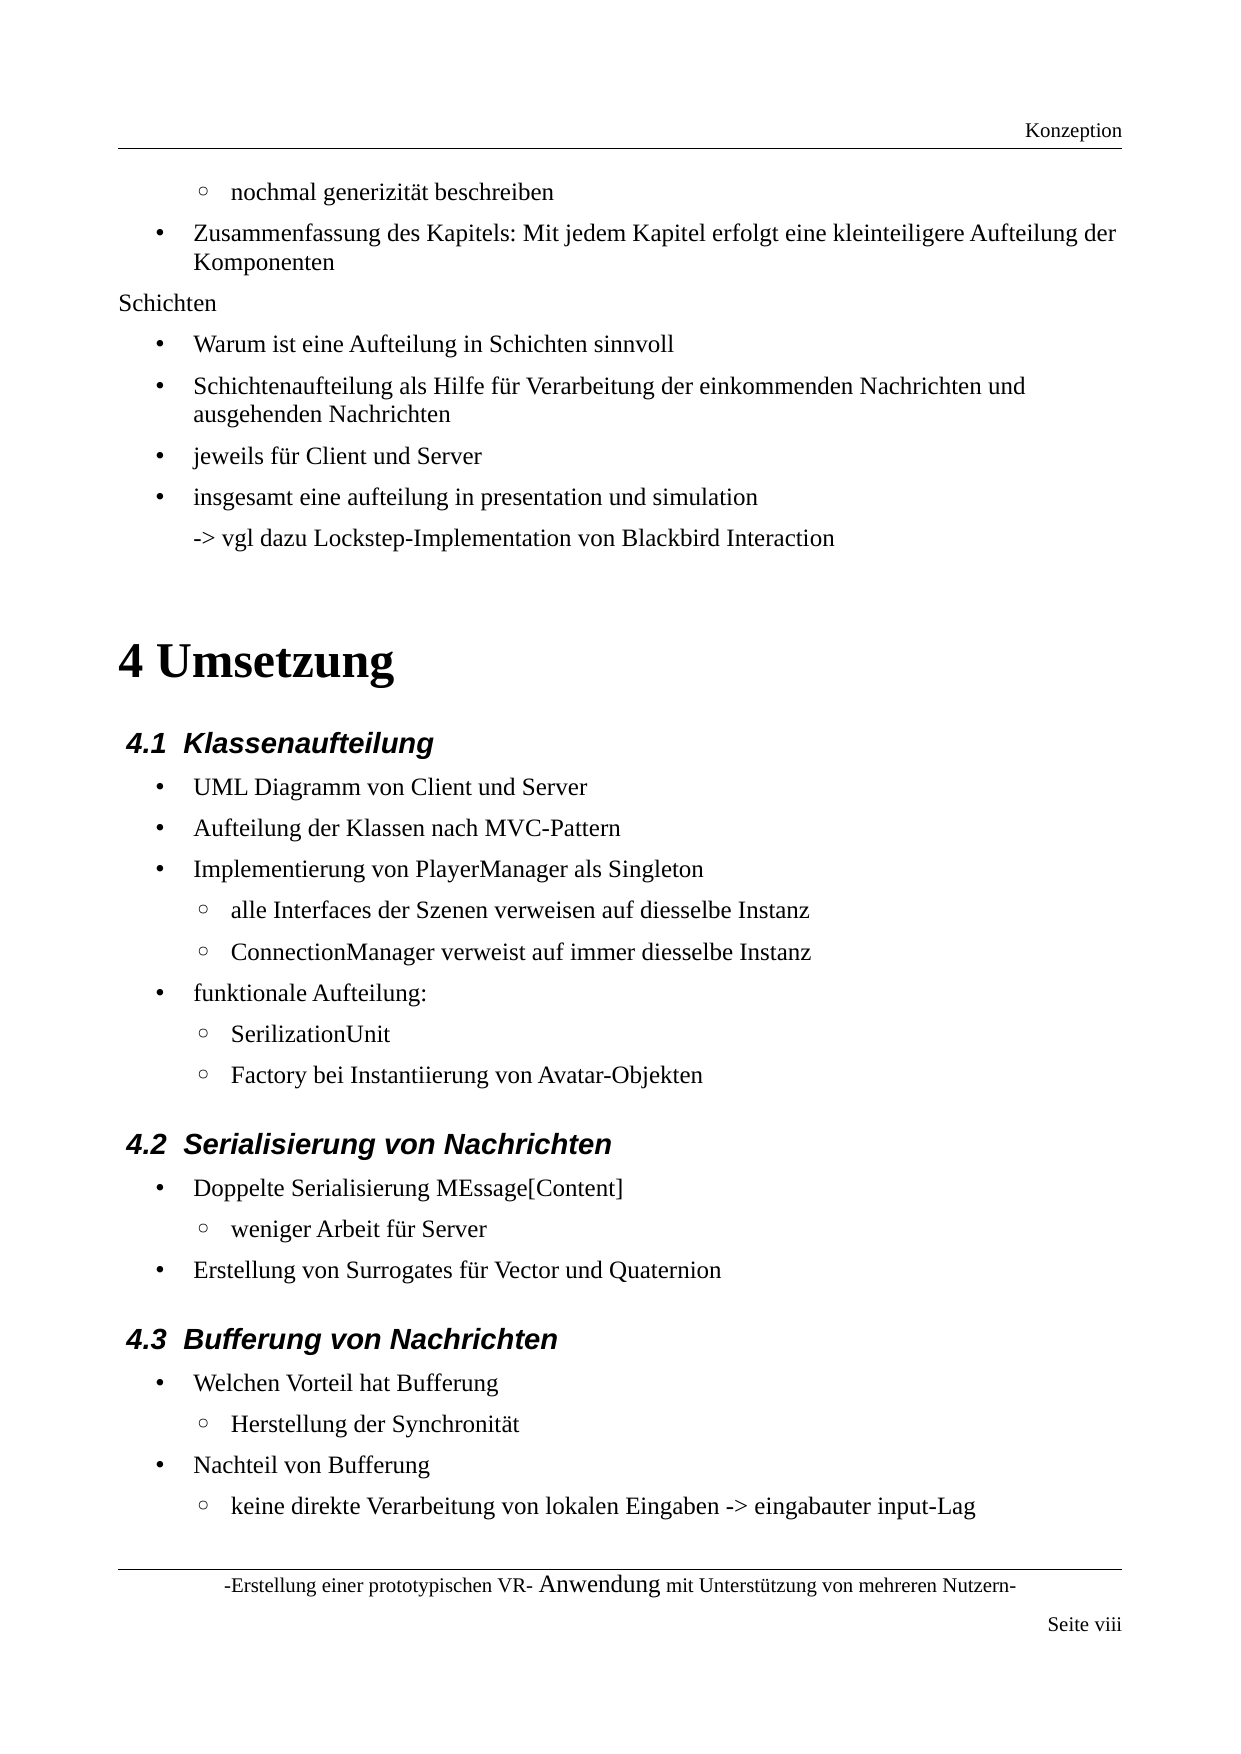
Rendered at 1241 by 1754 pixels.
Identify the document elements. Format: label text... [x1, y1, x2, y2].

list -> vgl dazu Lockstep-Implementation von Blackbird Interaction [156, 523, 1122, 552]
subtitle Umsetzung [118, 631, 1122, 688]
list insgesamt eine aufteilung in presentation und simulation [156, 482, 1122, 511]
list Factory bei Instantiierung von Avatar-Objekten [193, 1061, 1122, 1089]
list Aufteilung der Klassen nach MVC-Pattern [156, 813, 1122, 842]
subtitle Bufferung von Nachrichten [118, 1322, 1122, 1355]
list weniger Arbeit für Server [193, 1214, 1122, 1243]
list Doppelte Serialisierung MEssage[Content] [156, 1173, 1122, 1202]
list UML Diagramm von Client und Server [156, 772, 1122, 801]
list Zusammenfassung des Kapitels: Mit jedem Kapitel erfolgt eine kleinteiligere Aufteilung der Komponenten [156, 218, 1122, 276]
text Schichten [118, 288, 1122, 317]
list Schichtenaufteilung als Hilfe für Verarbeitung der einkommenden Nachrichten und ausgehenden Nachrichten [156, 371, 1122, 428]
list jeweils für Client und Server [156, 441, 1122, 469]
list nochmal generizität beschreiben [193, 177, 1122, 206]
list Erstellung von Surrogates für Vector und Quaternion [156, 1255, 1122, 1284]
list Warum ist eine Aufteilung in Schichten sinnvoll [156, 329, 1122, 358]
subtitle Klassenaufteilung [118, 726, 1122, 759]
list Implementierung von PlayerManager als Singleton [156, 854, 1122, 883]
list alle Interfaces der Szenen verweisen auf diesselbe Instanz [193, 896, 1122, 924]
list funktionale Aufteilung: [156, 978, 1122, 1007]
list Welchen Vorteil hat Bufferung [156, 1368, 1122, 1396]
subtitle Serialisierung von Nachrichten [118, 1127, 1122, 1160]
list Nachteil von Bufferung [156, 1450, 1122, 1479]
list keine direkte Verarbeitung von lokalen Eingaben -> eingabauter input-Lag [193, 1491, 1122, 1520]
list Herstellung der Synchronität [193, 1409, 1122, 1438]
list ConnectionManager verweist auf immer diesselbe Instanz [193, 937, 1122, 966]
list SerilizationUnit [193, 1019, 1122, 1048]
